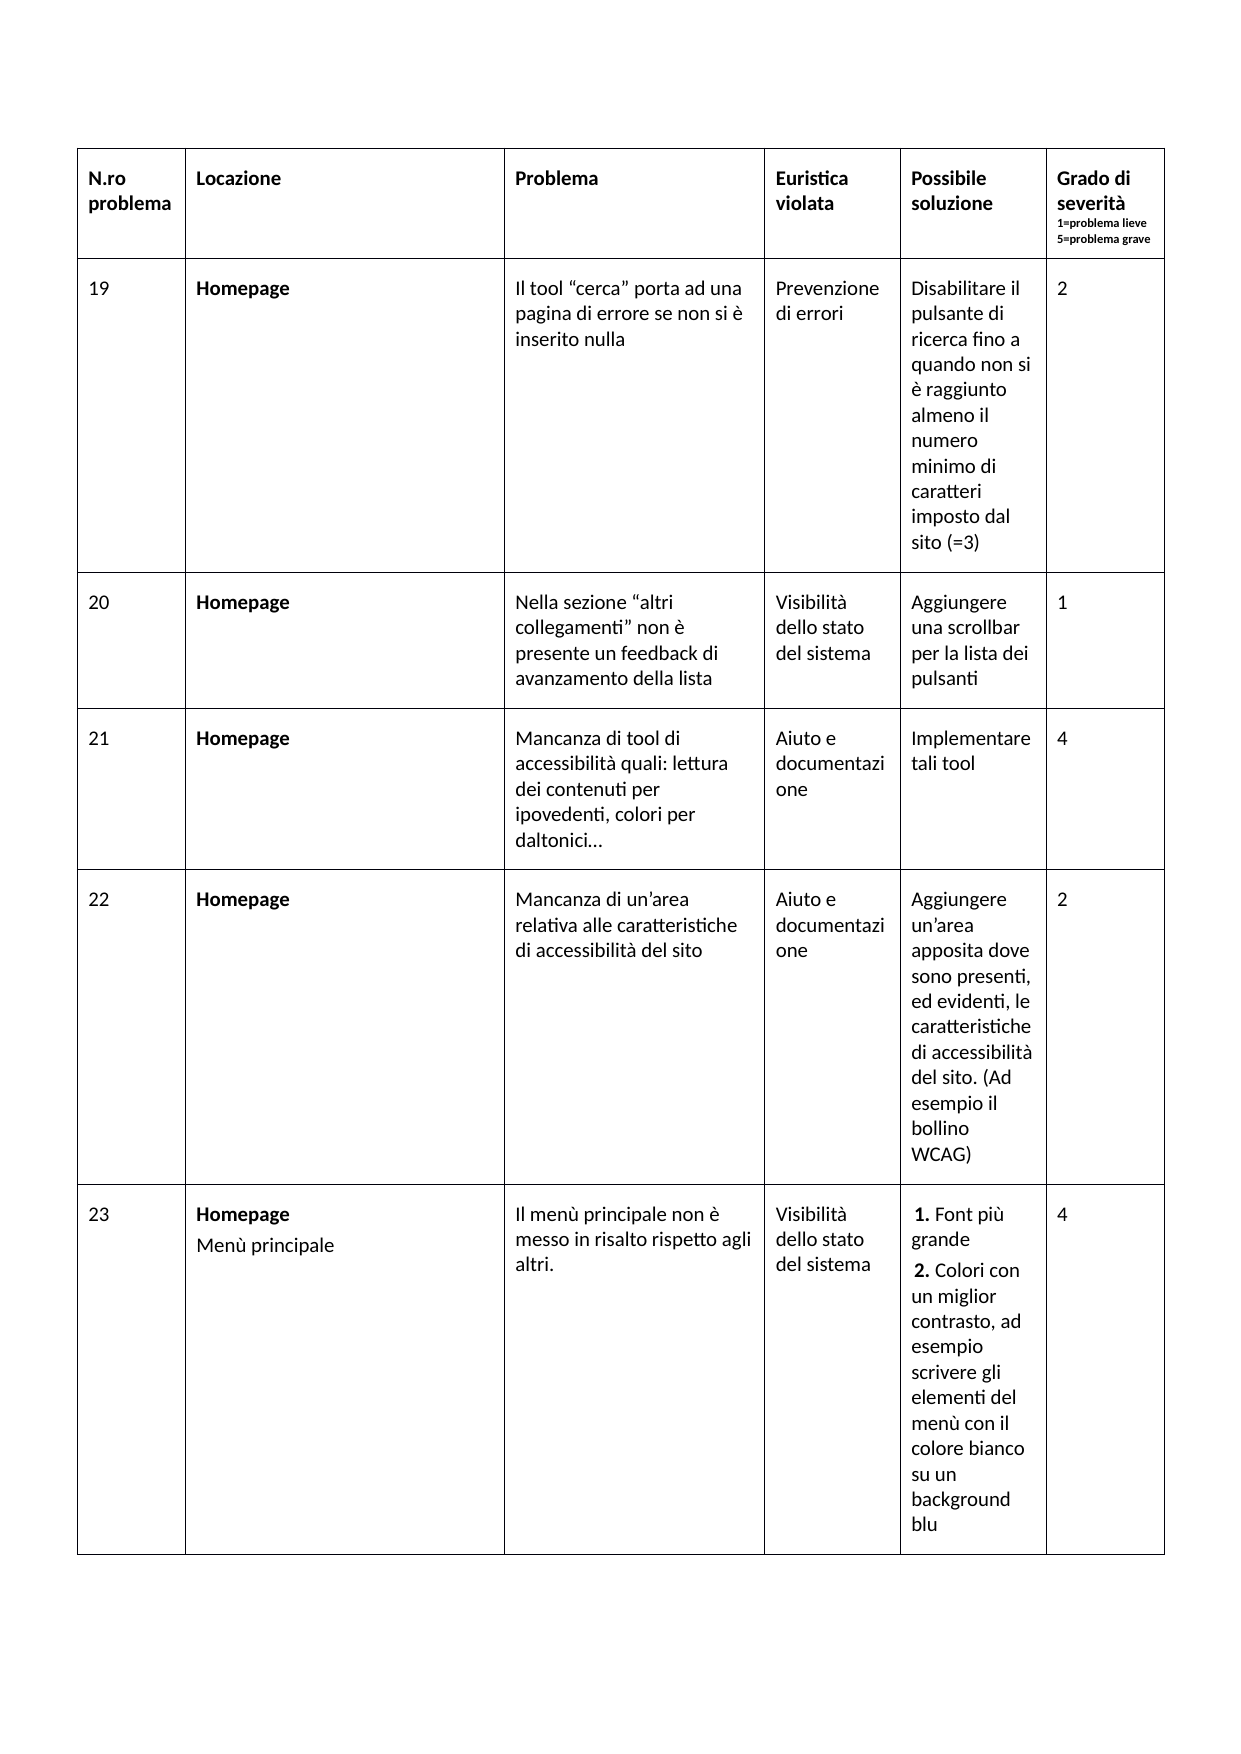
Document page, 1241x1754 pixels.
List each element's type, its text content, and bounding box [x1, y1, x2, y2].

table_header Locazione [186, 149, 504, 258]
table_cell Aiuto e documentazione [765, 870, 900, 1183]
table_header Possibile soluzione [901, 149, 1046, 258]
table_cell Homepage [186, 709, 504, 869]
table_cell Il menù principale non è messo in risalto rispetto agli altri. [505, 1185, 764, 1554]
table_cell Mancanza di un’area relativa alle caratteristiche di accessibilità del sito [505, 870, 764, 1183]
table_cell 2 [1047, 870, 1164, 1183]
table_cell 20 [78, 573, 185, 708]
table_header Euristica violata [765, 149, 900, 258]
table_cell 21 [78, 709, 185, 869]
table_header N.ro problema [78, 149, 185, 258]
table_header Grado di severità 1=problema lieve 5=problema grave [1047, 149, 1164, 258]
table_cell Implementare tali tool [901, 709, 1046, 869]
table_cell Visibilità dello stato del sistema [765, 1185, 900, 1554]
table_cell 4 [1047, 1185, 1164, 1554]
table_cell 22 [78, 870, 185, 1183]
table_cell Homepage [186, 573, 504, 708]
table_cell Homepage Menù principale [186, 1185, 504, 1554]
table_cell 23 [78, 1185, 185, 1554]
table_cell 2 [1047, 259, 1164, 572]
table_cell Disabilitare il pulsante di ricerca fino a quando non si è raggiunto almeno il numero minimo di caratteri imposto dal sito (=3) [901, 259, 1046, 572]
table_cell Font più grande Colori con un miglior contrasto, ad esempio scrivere gli elementi del menù con il colore bianco su un background blu [901, 1185, 1046, 1554]
table_header Problema [505, 149, 764, 258]
table_cell Nella sezione “altri collegamenti” non è presente un feedback di avanzamento della lista [505, 573, 764, 708]
table_cell Aggiungere un’area apposita dove sono presenti, ed evidenti, le caratteristiche di accessibilità del sito. (Ad esempio il bollino WCAG) [901, 870, 1046, 1183]
table_cell Homepage [186, 870, 504, 1183]
table_cell Mancanza di tool di accessibilità quali: lettura dei contenuti per ipovedenti, colori per daltonici… [505, 709, 764, 869]
table_cell 19 [78, 259, 185, 572]
table_cell 4 [1047, 709, 1164, 869]
table_cell Aiuto e documentazione [765, 709, 900, 869]
table_cell Aggiungere una scrollbar per la lista dei pulsanti [901, 573, 1046, 708]
table_cell Visibilità dello stato del sistema [765, 573, 900, 708]
table_cell Il tool “cerca” porta ad una pagina di errore se non si è inserito nulla [505, 259, 764, 572]
table_cell 1 [1047, 573, 1164, 708]
table_cell Homepage [186, 259, 504, 572]
table_cell Prevenzione di errori [765, 259, 900, 572]
